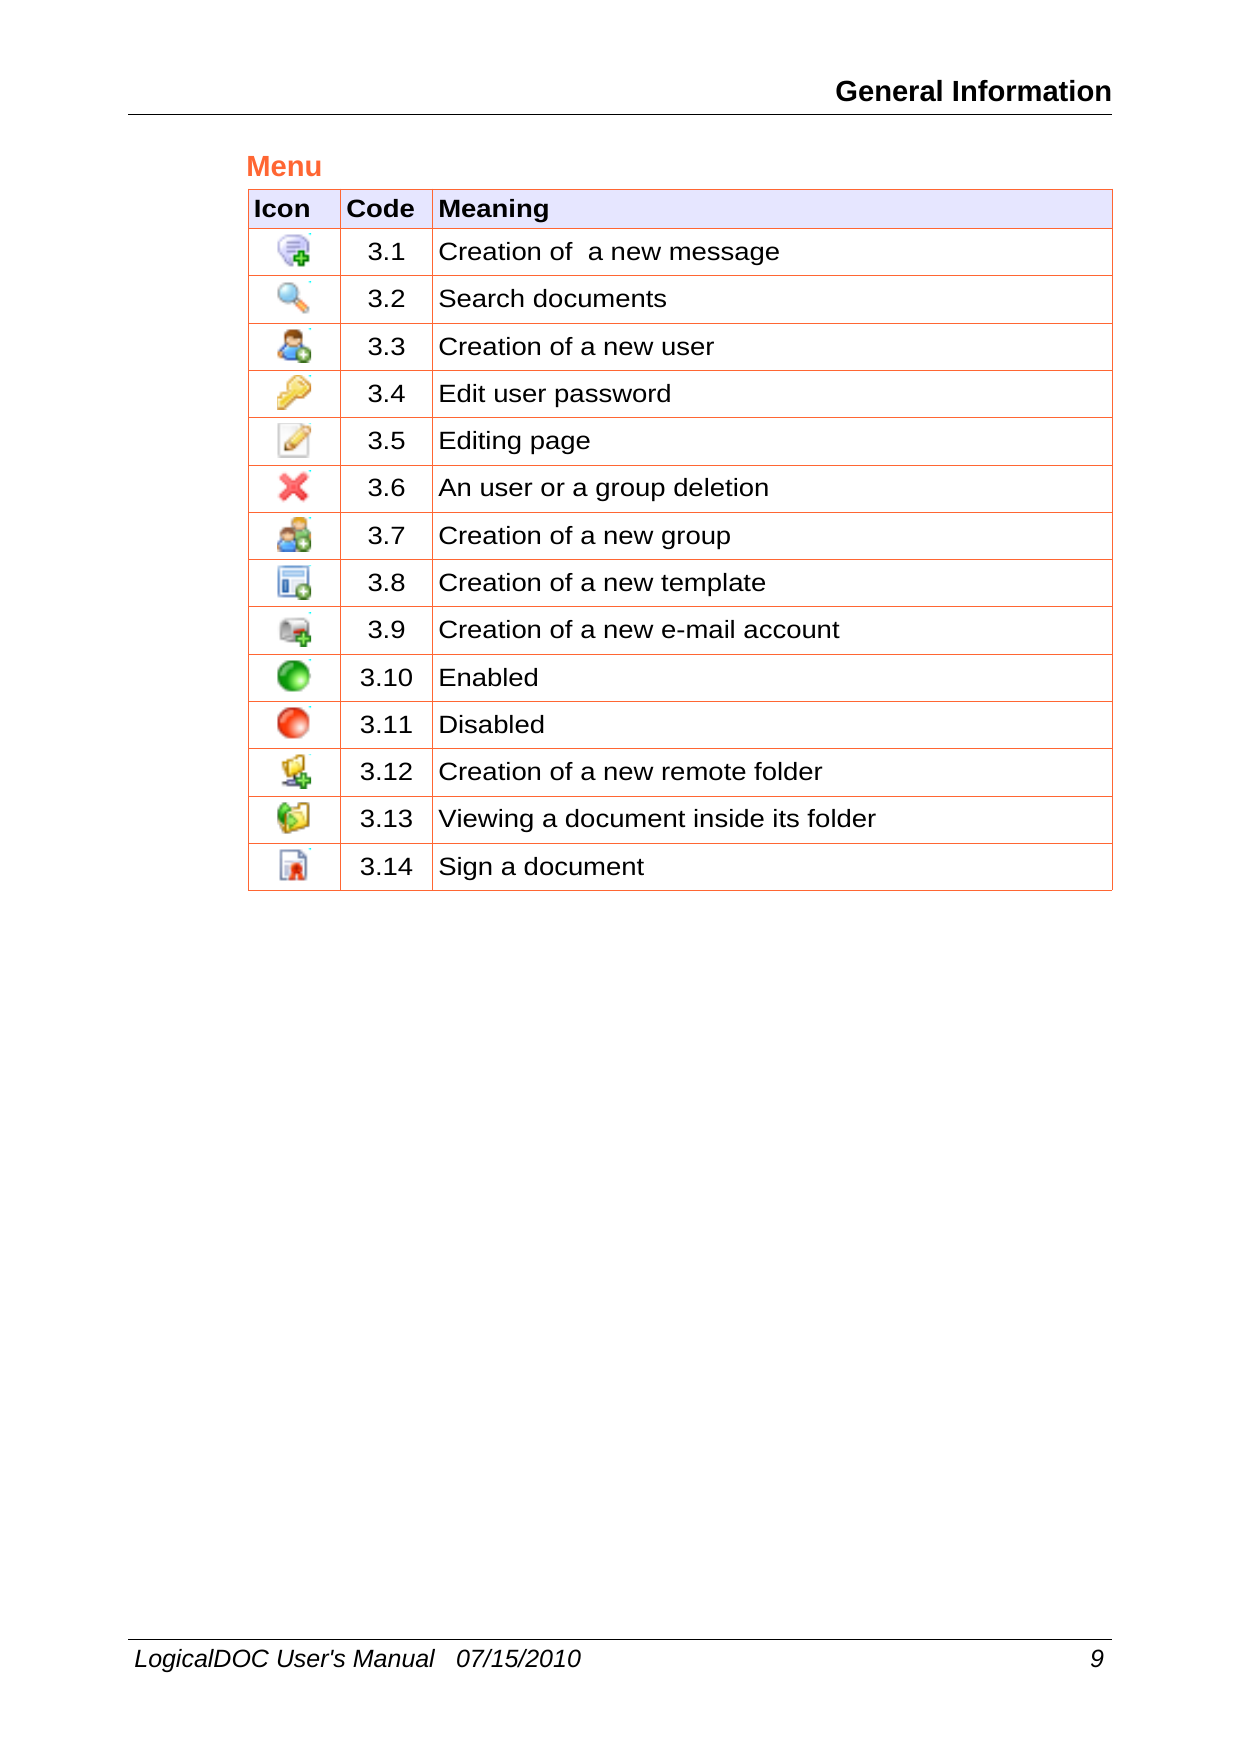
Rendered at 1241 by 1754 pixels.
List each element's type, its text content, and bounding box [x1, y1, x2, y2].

table_cell 3.1 [341, 229, 432, 275]
table_cell [249, 329, 340, 370]
table_cell [249, 660, 340, 701]
picture [277, 801, 312, 836]
table_cell Enabled [433, 655, 1112, 701]
table_cell [249, 655, 340, 659]
table_cell Disabled [433, 702, 1112, 748]
table_cell 3.9 [341, 607, 432, 654]
table_cell [249, 229, 340, 275]
table_cell Creation of a new remote folder [433, 749, 1112, 796]
table_cell An user or a group deletion [433, 466, 1112, 512]
picture [277, 423, 312, 458]
table_cell Creation of a new group [433, 513, 1112, 559]
table_cell [249, 505, 340, 512]
subtitle Menu [246, 150, 1112, 183]
picture [277, 848, 312, 883]
table_cell 3.12 [341, 749, 432, 796]
picture [277, 659, 312, 694]
table_cell Sign a document [433, 844, 1112, 890]
table_cell 3.7 [341, 513, 432, 559]
table_cell 3.5 [341, 418, 432, 464]
table_cell 3.8 [341, 560, 432, 606]
table_cell Creation of a new e-mail account [433, 607, 1112, 654]
table_header Code [341, 190, 432, 228]
table_cell Search documents [433, 276, 1112, 323]
table_cell [249, 844, 340, 890]
table_cell 3.10 [341, 655, 432, 701]
picture [277, 233, 312, 269]
table_cell 3.14 [341, 844, 432, 890]
picture [277, 517, 312, 552]
picture [277, 706, 312, 741]
table_cell 3.13 [341, 797, 432, 843]
table_cell 3.3 [341, 324, 432, 370]
picture [277, 375, 312, 410]
table_cell Creation of a new message [433, 229, 1112, 275]
table_header Icon [249, 190, 340, 228]
table_cell [249, 560, 340, 606]
table_cell Creation of a new template [433, 560, 1112, 606]
table_cell 3.6 [341, 466, 432, 512]
table_cell Viewing a document inside its folder [433, 797, 1112, 843]
table_cell [249, 466, 340, 504]
picture [277, 281, 312, 316]
picture [277, 612, 312, 647]
table_cell [249, 513, 340, 559]
table_cell [249, 276, 340, 323]
table_cell [249, 607, 340, 654]
table_cell 3.2 [341, 276, 432, 323]
picture [277, 470, 312, 505]
table_cell Editing page [433, 418, 1112, 464]
table_cell [249, 797, 340, 843]
table_cell Creation of a new user [433, 324, 1112, 370]
table_cell [249, 702, 340, 748]
table_cell Edit user password [433, 371, 1112, 417]
table_cell [249, 418, 340, 464]
table_header Meaning [433, 190, 1112, 228]
table_cell 3.11 [341, 702, 432, 748]
table_cell 3.4 [341, 371, 432, 417]
picture [277, 565, 312, 600]
table_cell [249, 371, 340, 417]
table_cell [249, 324, 340, 328]
picture [277, 754, 312, 789]
table_cell [249, 749, 340, 796]
picture [277, 328, 312, 363]
